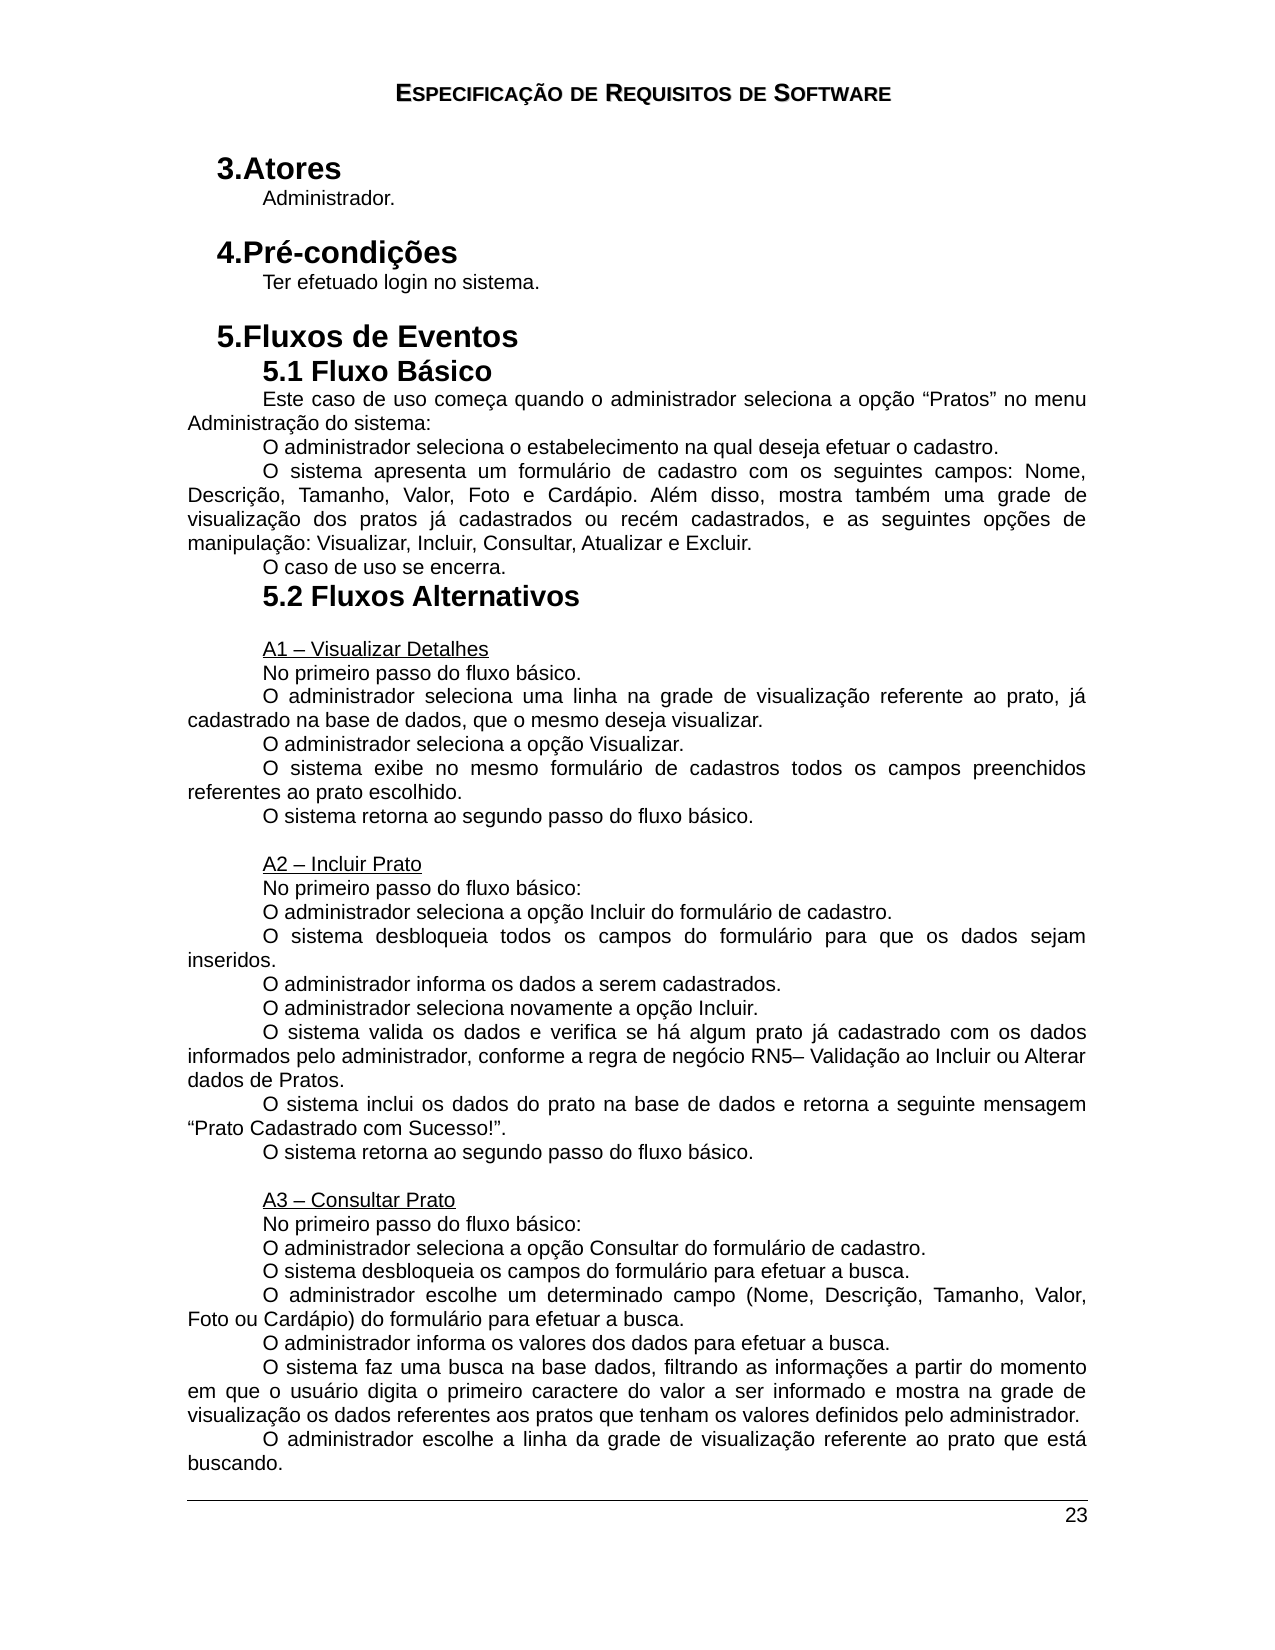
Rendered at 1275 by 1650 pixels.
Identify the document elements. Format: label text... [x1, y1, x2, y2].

text O sistema desbloqueia os campos do formulário para efetuar a busca. [187, 1259, 1088, 1283]
text O administrador seleciona o estabelecimento na qual deseja efetuar o cadastro. [187, 435, 1088, 459]
text O administrador informa os dados a serem cadastrados. [187, 972, 1088, 996]
subtitle Fluxos de Eventos [187, 318, 1088, 354]
text O administrador escolhe um determinado campo (Nome, Descrição, Tamanho, Valor, Foto ou Cardápio) do formulário para efetuar a busca. [187, 1283, 1088, 1331]
text O administrador seleciona a opção Consultar do formulário de cadastro. [187, 1235, 1088, 1259]
subtitle 5.2 Fluxos Alternativos [187, 579, 1088, 612]
text O administrador seleciona a opção Visualizar. [187, 732, 1088, 756]
text Ter efetuado login no sistema. [187, 270, 1088, 294]
text O sistema retorna ao segundo passo do fluxo básico. [187, 804, 1088, 828]
text O sistema exibe no mesmo formulário de cadastros todos os campos preenchidos referentes ao prato escolhido. [187, 756, 1088, 804]
text A2 – Incluir Prato [187, 852, 1088, 876]
text O administrador seleciona uma linha na grade de visualização referente ao prato, já cadastrado na base de dados, que o mesmo deseja visualizar. [187, 684, 1088, 732]
text No primeiro passo do fluxo básico. [187, 660, 1088, 684]
text O sistema desbloqueia todos os campos do formulário para que os dados sejam inseridos. [187, 924, 1088, 972]
subtitle 5.1 Fluxo Básico [187, 354, 1088, 387]
text O sistema apresenta um formulário de cadastro com os seguintes campos: Nome, Descrição, Tamanho, Valor, Foto e Cardápio. Além disso, mostra também uma grade de visualização dos pratos já cadastrados ou recém cadastrados, e as seguintes opções de manipulação: Visualizar, Incluir, Consultar, Atualizar e Excluir. [187, 459, 1088, 555]
text Administrador. [187, 186, 1088, 210]
text O sistema valida os dados e verifica se há algum prato já cadastrado com os dados informados pelo administrador, conforme a regra de negócio RN5– Validação ao Incluir ou Alterar dados de Pratos. [187, 1020, 1088, 1092]
text O sistema retorna ao segundo passo do fluxo básico. [187, 1139, 1088, 1163]
text O sistema inclui os dados do prato na base de dados e retorna a seguinte mensagem “Prato Cadastrado com Sucesso!”. [187, 1092, 1088, 1139]
text O administrador seleciona novamente a opção Incluir. [187, 996, 1088, 1020]
text O administrador informa os valores dos dados para efetuar a busca. [187, 1331, 1088, 1355]
subtitle Pré-condições [187, 234, 1088, 270]
text O sistema faz uma busca na base dados, filtrando as informações a partir do momento em que o usuário digita o primeiro caractere do valor a ser informado e mostra na grade de visualização os dados referentes aos pratos que tenham os valores definidos pelo administrador. [187, 1355, 1088, 1427]
text O administrador escolhe a linha da grade de visualização referente ao prato que está buscando. [187, 1427, 1088, 1475]
text A1 – Visualizar Detalhes [187, 636, 1088, 660]
text No primeiro passo do fluxo básico: [187, 876, 1088, 900]
text O administrador seleciona a opção Incluir do formulário de cadastro. [187, 900, 1088, 924]
text A3 – Consultar Prato [187, 1187, 1088, 1211]
text No primeiro passo do fluxo básico: [187, 1211, 1088, 1235]
subtitle Atores [187, 150, 1088, 186]
text O caso de uso se encerra. [187, 555, 1088, 579]
text Este caso de uso começa quando o administrador seleciona a opção “Pratos” no menu Administração do sistema: [187, 387, 1088, 435]
